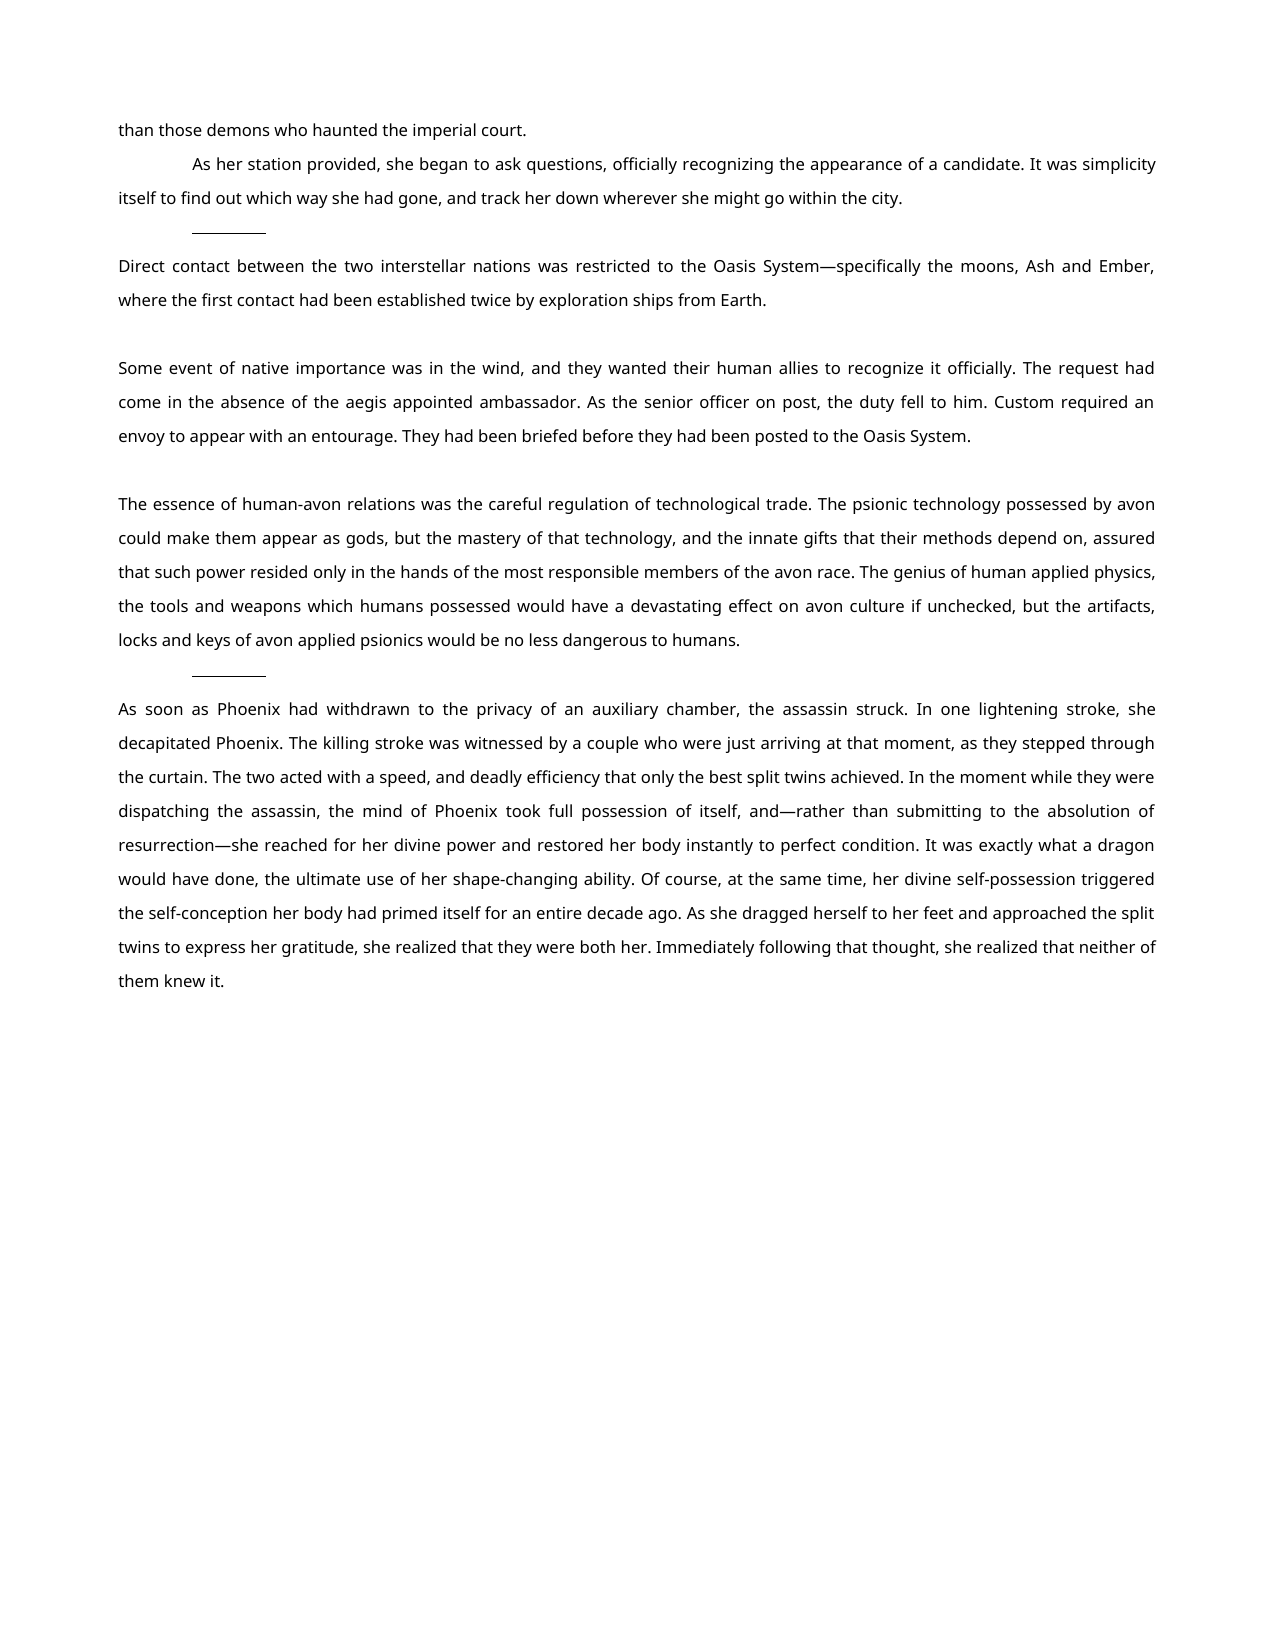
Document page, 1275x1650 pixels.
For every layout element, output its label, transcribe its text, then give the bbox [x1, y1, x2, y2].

text As her station provided, she began to ask questions, officially recognizing the appearance of a candidate. It was simplicity itself to find out which way she had gone, and track her down wherever she might go within the city. [118, 152, 1157, 209]
text Some event of native importance was in the wind, and they wanted their human allies to recognize it officially. The request had come in the absence of the aegis appointed ambassador. As the senior officer on post, the duty fell to him. Custom required an envoy to appear with an entourage. They had been briefed before they had been posted to the Oasis System. [118, 357, 1157, 447]
text As soon as Phoenix had withdrawn to the privacy of an auxiliary chamber, the assassin struck. In one lightening stroke, she decapitated Phoenix. The killing stroke was witnessed by a couple who were just arriving at that moment, as they stepped through the curtain. The two acted with a speed, and deadly efficiency that only the best split twins achieved. In the moment while they were dispatching the assassin, the mind of Phoenix took full possession of itself, and—rather than submitting to the absolution of resurrection—she reached for her divine power and restored her body instantly to perfect condition. It was exactly what a dragon would have done, the ultimate use of her shape-changing ability. Of course, at the same time, her divine self-possession triggered the self-conception her body had primed itself for an entire decade ago. As she dragged herself to her feet and approached the split twins to express her gratitude, she realized that they were both her. Immediately following that thought, she realized that neither of them knew it. [118, 697, 1157, 992]
text The essence of human-avon relations was the careful regulation of technological trade. The psionic technology possessed by avon could make them appear as gods, but the mastery of that technology, and the innate gifts that their methods depend on, assured that such power resided only in the hands of the most responsible members of the avon race. The genius of human applied physics, the tools and weapons which humans possessed would have a devastating effect on avon culture if unchecked, but the artifacts, locks and keys of avon applied psionics would be no less dangerous to humans. [118, 493, 1157, 652]
text Direct contact between the two interstellar nations was restricted to the Oasis System—specifically the moons, Ash and Ember, where the first contact had been established twice by exploration ships from Earth. [118, 254, 1157, 311]
text than those demons who haunted the imperial court. [118, 118, 1157, 141]
